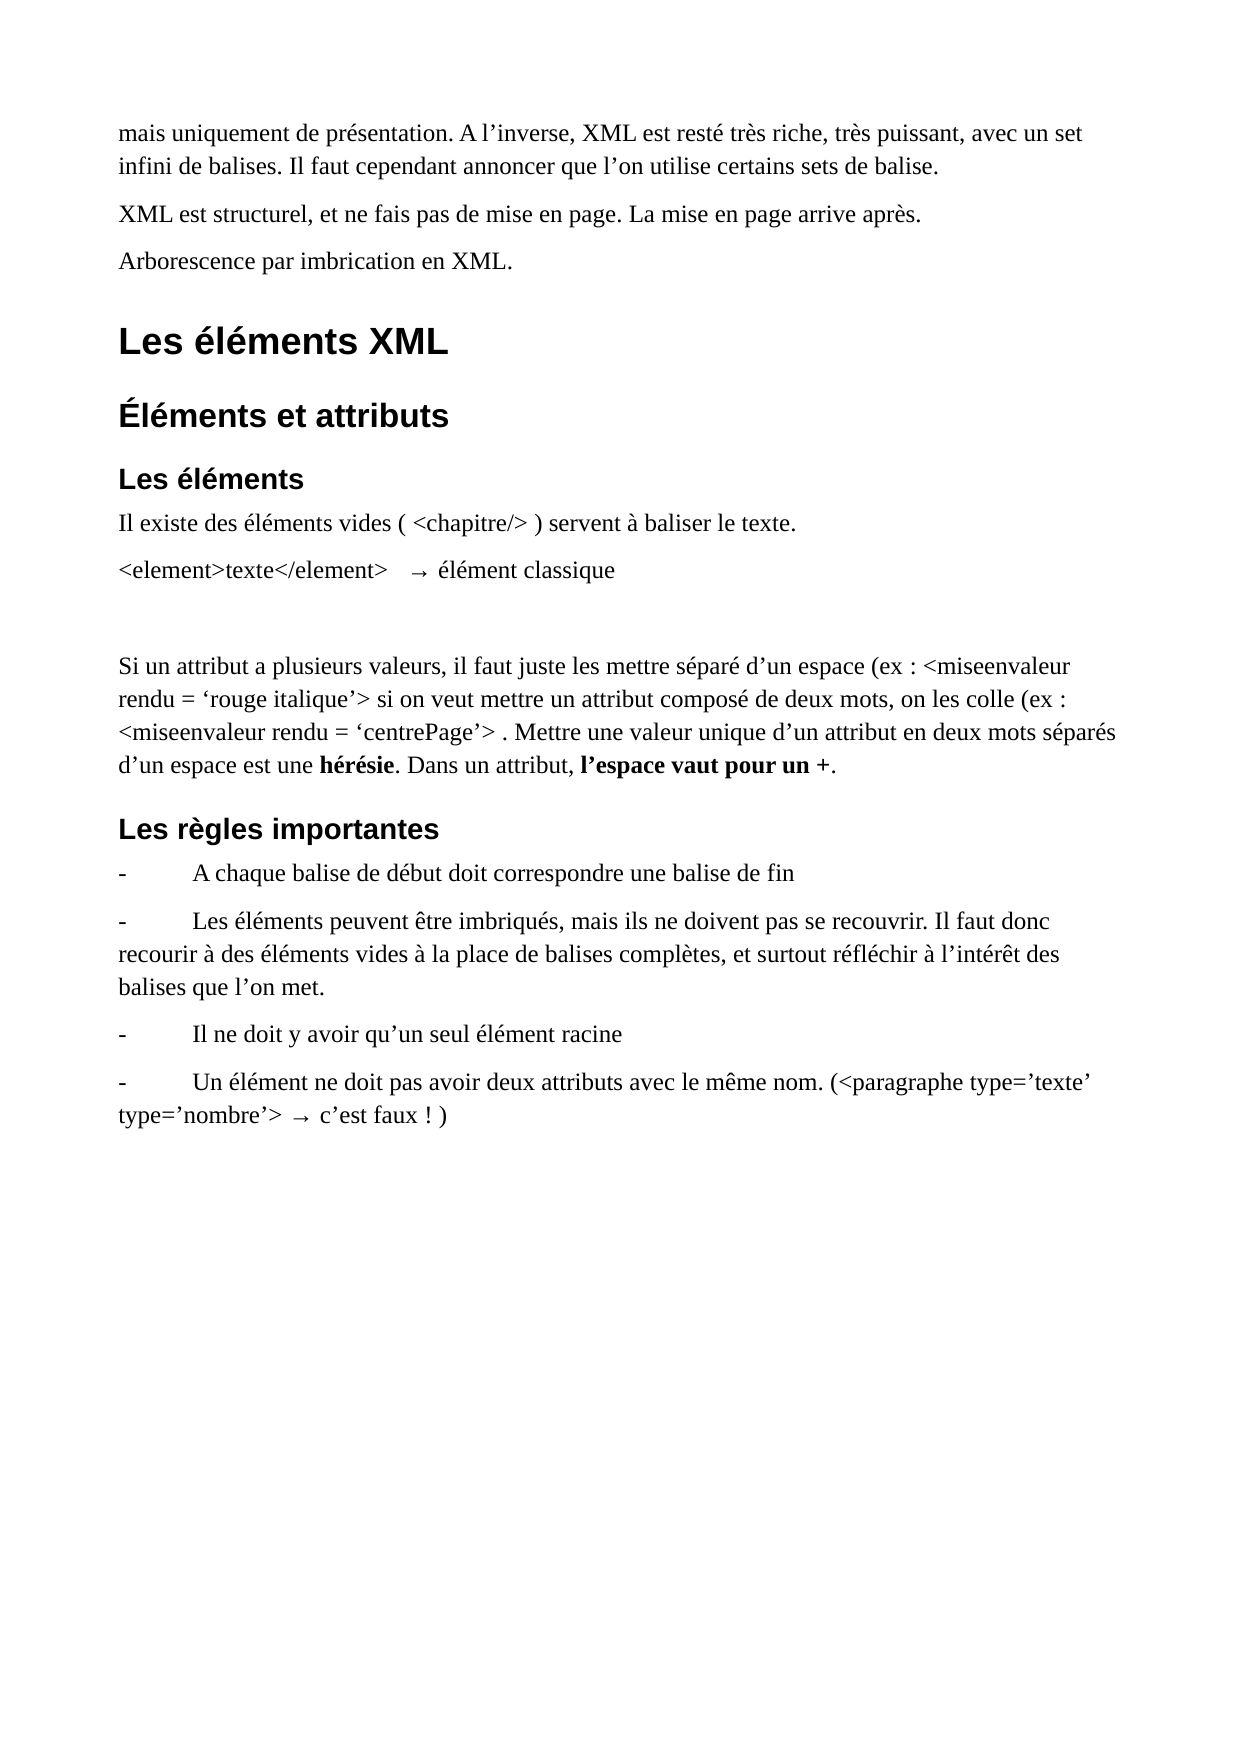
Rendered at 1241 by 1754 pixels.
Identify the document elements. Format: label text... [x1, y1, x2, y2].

text - A chaque balise de début doit correspondre une balise de fin [118, 858, 1122, 887]
text Si un attribut a plusieurs valeurs, il faut juste les mettre séparé d’un espace (ex : <miseenvaleur rendu = ‘rouge italique’> si on veut mettre un attribut composé de deux mots, on les colle (ex : <miseenvaleur rendu = ‘centrePage’> . Mettre une valeur unique d’un attribut en deux mots séparés d’un espace est une hérésie. Dans un attribut, l’espace vaut pour un +. [118, 651, 1122, 778]
subtitle Les règles importantes [118, 812, 1122, 846]
text mais uniquement de présentation. A l’inverse, XML est resté très riche, très puissant, avec un set infini de balises. Il faut cependant annoncer que l’on utilise certains sets de balise. [118, 118, 1122, 180]
text - Un élément ne doit pas avoir deux attributs avec le même nom. (<paragraphe type=’texte’ type=’nombre’> → c’est faux ! ) [118, 1067, 1122, 1129]
text - Il ne doit y avoir qu’un seul élément racine [118, 1019, 1122, 1048]
subtitle Les éléments [118, 462, 1122, 495]
text Arborescence par imbrication en XML. [118, 246, 1122, 275]
text - Les éléments peuvent être imbriqués, mais ils ne doivent pas se recouvrir. Il faut donc recourir à des éléments vides à la place de balises complètes, et surtout réfléchir à l’intérêt des balises que l’on met. [118, 906, 1122, 1001]
text Il existe des éléments vides ( <chapitre/> ) servent à baliser le texte. [118, 508, 1122, 537]
text XML est structurel, et ne fais pas de mise en page. La mise en page arrive après. [118, 199, 1122, 227]
text <element>texte</element> → élément classique [118, 556, 1122, 584]
subtitle Éléments et attributs [118, 396, 1122, 434]
subtitle Les éléments XML [118, 319, 1122, 363]
